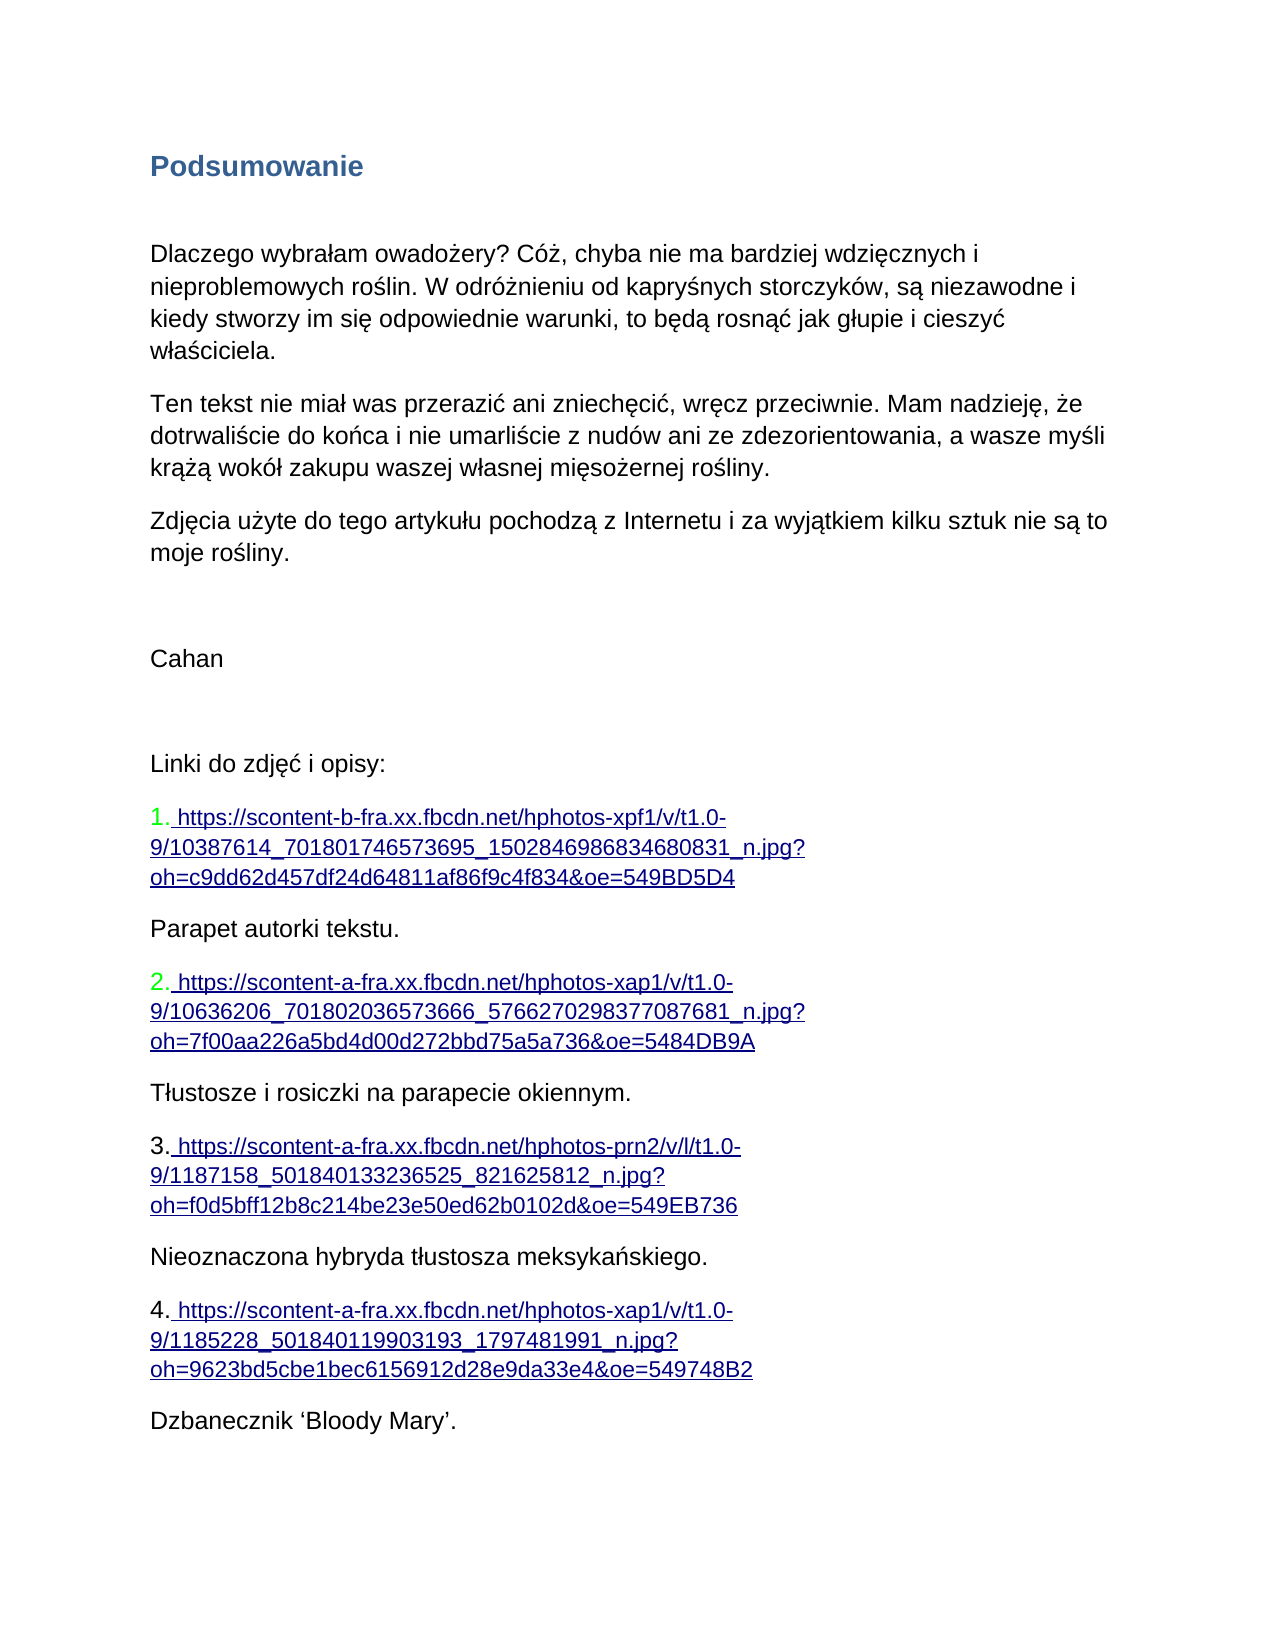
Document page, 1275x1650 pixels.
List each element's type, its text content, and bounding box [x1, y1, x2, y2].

text 3. https://scontent-a-fra.xx.fbcdn.net/hphotos-prn2/v/l/t1.0-9/1187158_501840133236525_821625812_n.jpg?oh=f0d5bff12b8c214be23e50ed62b0102d&oe=549EB736 [150, 1132, 1125, 1218]
subtitle Podsumowanie [150, 150, 1125, 183]
text Zdjęcia użyte do tego artykułu pochodzą z Internetu i za wyjątkiem kilku sztuk nie są to moje rośliny. [150, 507, 1125, 567]
text 2. https://scontent-a-fra.xx.fbcdn.net/hphotos-xap1/v/t1.0-9/10636206_701802036573666_5766270298377087681_n.jpg?oh=7f00aa226a5bd4d00d272bbd75a5a736&oe=5484DB9A [150, 967, 1125, 1054]
text 4. https://scontent-a-fra.xx.fbcdn.net/hphotos-xap1/v/t1.0-9/1185228_501840119903193_1797481991_n.jpg?oh=9623bd5cbe1bec6156912d28e9da33e4&oe=549748B2 [150, 1296, 1125, 1382]
text Parapet autorki tekstu. [150, 914, 1125, 942]
text Dlaczego wybrałam owadożery? Cóż, chyba nie ma bardziej wdzięcznych i nieproblemowych roślin. W odróżnieniu od kapryśnych storczyków, są niezawodne i kiedy stworzy im się odpowiednie warunki, to będą rosnąć jak głupie i cieszyć właściciela. [150, 240, 1125, 364]
text Ten tekst nie miał was przerazić ani zniechęcić, wręcz przeciwnie. Mam nadzieję, że dotrwaliście do końca i nie umarliście z nudów ani ze zdezorientowania, a wasze myśli krążą wokół zakupu waszej własnej mięsożernej rośliny. [150, 389, 1125, 482]
text Nieoznaczona hybryda tłustosza meksykańskiego. [150, 1243, 1125, 1271]
text 1. https://scontent-b-fra.xx.fbcdn.net/hphotos-xpf1/v/t1.0-9/10387614_701801746573695_1502846986834680831_n.jpg?oh=c9dd62d457df24d64811af86f9c4f834&oe=549BD5D4 [150, 803, 1125, 890]
text Linki do zdjęć i opisy: [150, 750, 1125, 778]
text Cahan [150, 644, 1125, 672]
text Dzbanecznik ‘Bloody Mary’. [150, 1407, 1125, 1435]
text Tłustosze i rosiczki na parapecie okiennym. [150, 1079, 1125, 1107]
